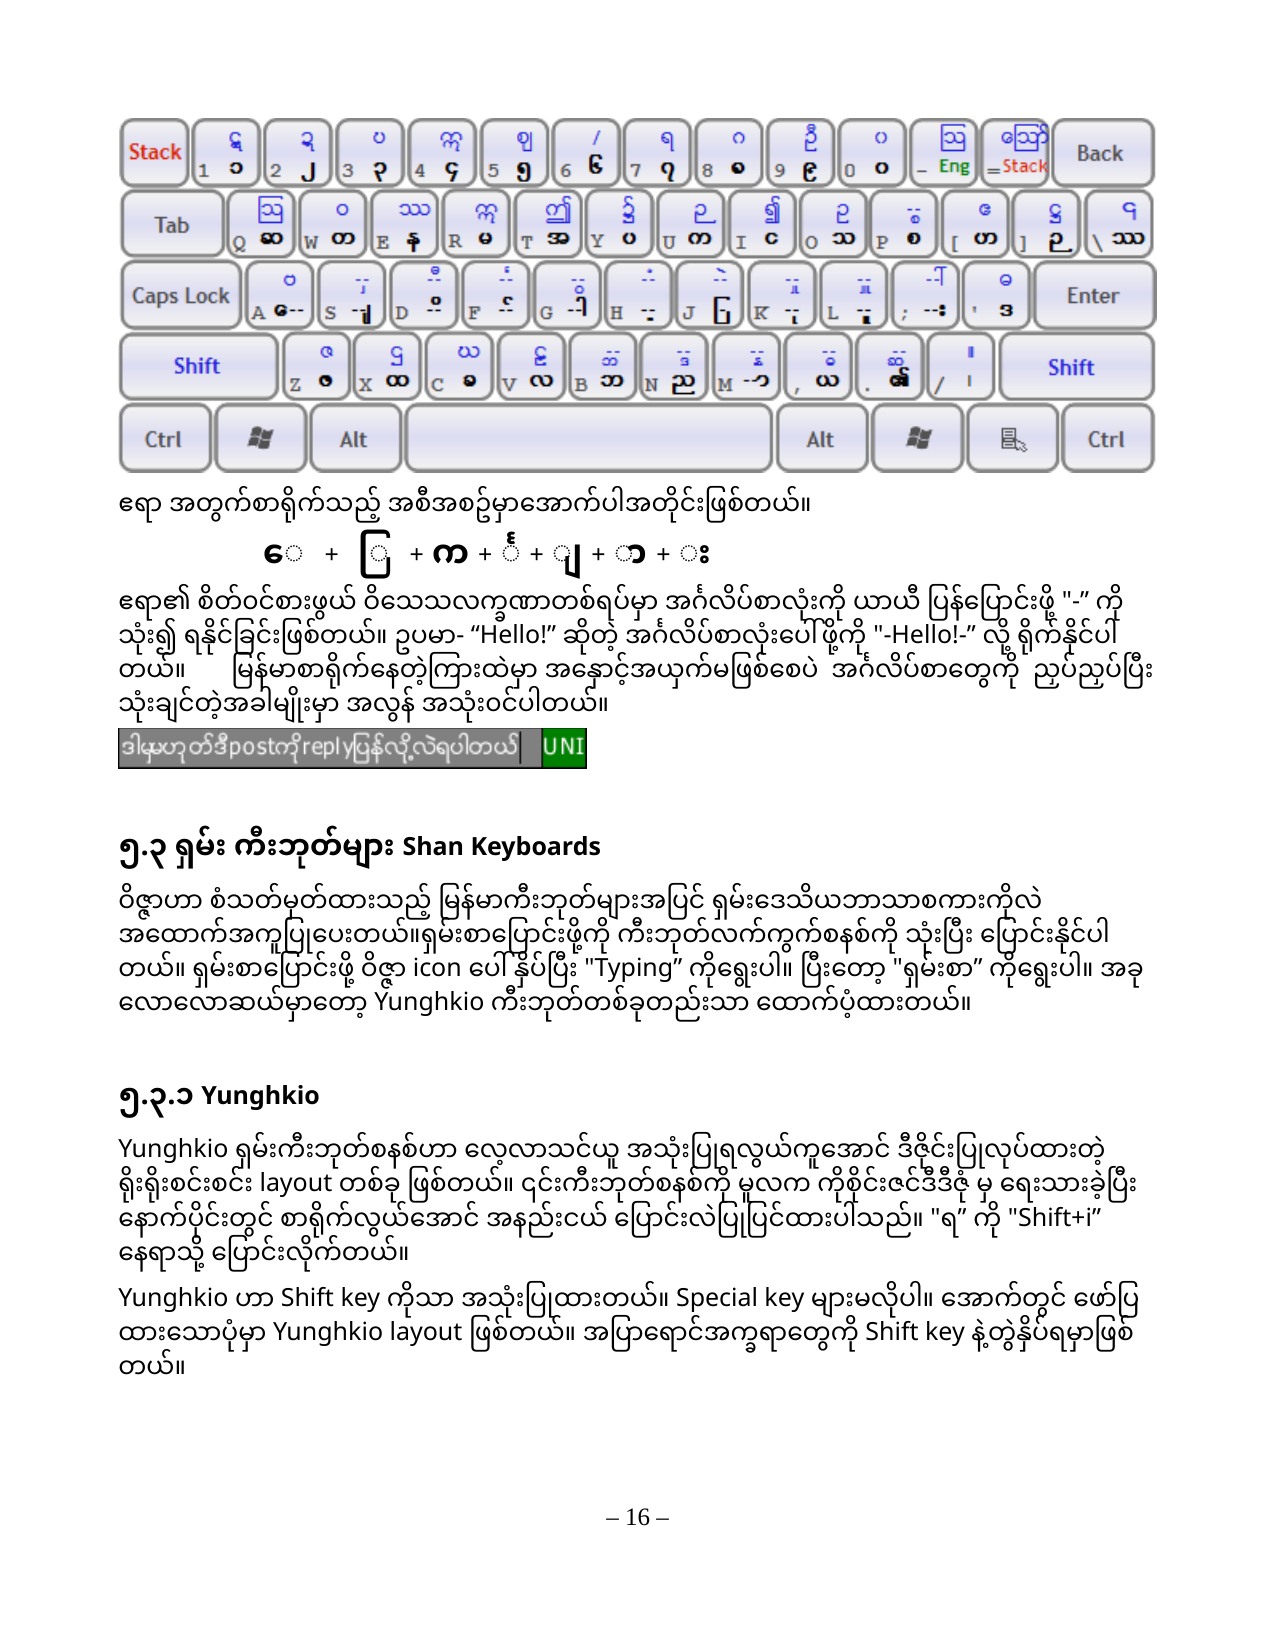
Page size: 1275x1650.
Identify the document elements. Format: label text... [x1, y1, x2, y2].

picture [118, 118, 1157, 473]
text ဝိဇ္ဇာဟာ စံသတ်မှတ်ထားသည့် မြန်မာကီးဘုတ်များအပြင် ရှမ်းဒေသိယဘာသာစကားကိုလဲ အထောက်အကူပြုပေးတယ်။ရှမ်းစာပြောင်းဖို့ကို ကီးဘုတ်လက်ကွက်စနစ်ကို သုံးပြီး ပြောင်းနိုင်ပါတယ်။ ရှမ်းစာပြောင်းဖို့ ဝိဇ္ဇာ icon ပေါ် နှိပ်ပြီး "Typing” ကိုရွေးပါ။ ပြီးတော့ "ရှမ်းစာ” ကိုရွေးပါ။ အခုလောလောဆယ်မှာတော့ Yunghkio ကီးဘုတ်တစ်ခုတည်းသာ ထောက်ပံ့ထားတယ်။ [118, 881, 1157, 1018]
text Yunghkio ဟာ Shift key ကိုသာ အသုံးပြုထားတယ်။ Special key များမလိုပါ။ အောက်တွင် ဖော်ပြထားသောပုံမှာ Yunghkio layout ဖြစ်တယ်။ အပြာရောင်အက္ခရာတွေကို Shift key နဲ့တွဲနှိပ်ရမှာဖြစ်တယ်။ [118, 1280, 1157, 1382]
picture [118, 728, 587, 769]
subtitle ၅.၃ ရှမ်း ကီးဘုတ်များ Shan Keyboards [118, 824, 1157, 863]
text ေ + ြ + က + င်္ + ျ + ာ + း [118, 528, 1157, 574]
subtitle ၅.၃.၁ Yunghkio [118, 1073, 1157, 1113]
text ဧရာ၏ စိတ်၀င်စားဖွယ် ဝိသေသလက္ခဏာတစ်ရပ်မှာ အင်္ဂလိပ်စာလုံးကို ယာယီ ပြန်ပြောင်းဖို့ "-” ကို သုံး၍ ရနိုင်ခြင်းဖြစ်တယ်။ ဥပမာ- “Hello!” ဆိုတဲ့ အင်္ဂလိပ်စာလုံးပေါ်ဖို့ကို "-Hello!-” လို့ ရိုက်နိုင်ပါတယ်။ မြန်မာစာရိုက်နေတဲ့ကြားထဲမှာ အနှောင့်အယှက်မဖြစ်စေပဲ အင်္ဂလိပ်စာတွေကို ညှပ်ညှပ်ပြီး သုံးချင်တဲ့အခါမျိုးမှာ အလွန် အသုံး၀င်ပါတယ်။ [118, 583, 1157, 719]
text Yunghkio ရှမ်းကီးဘုတ်စနစ်ဟာ လေ့လာသင်ယူ အသုံးပြုရလွယ်ကူအောင် ဒီဇိုင်းပြုလုပ်ထားတဲ့ ရိုးရိုးစင်းစင်း layout တစ်ခု ဖြစ်တယ်။ ၎င်းကီးဘုတ်စနစ်ကို မူလက ကိုစိုင်းဇင်ဒီဒီဇုံ မှ ရေးသားခဲ့ပြီး နောက်ပိုင်းတွင် စာရိုက်လွယ်အောင် အနည်းငယ် ပြောင်းလဲပြုပြင်ထားပါသည်။ "ရ” ကို "Shift+i” နေရာသို့ ပြောင်းလိုက်တယ်။ [118, 1131, 1157, 1267]
text ဧရာ အတွက်စာရိုက်သည့် အစီအစဥ်မှာအောက်ပါအတိုင်းဖြစ်တယ်။ [118, 473, 1157, 519]
